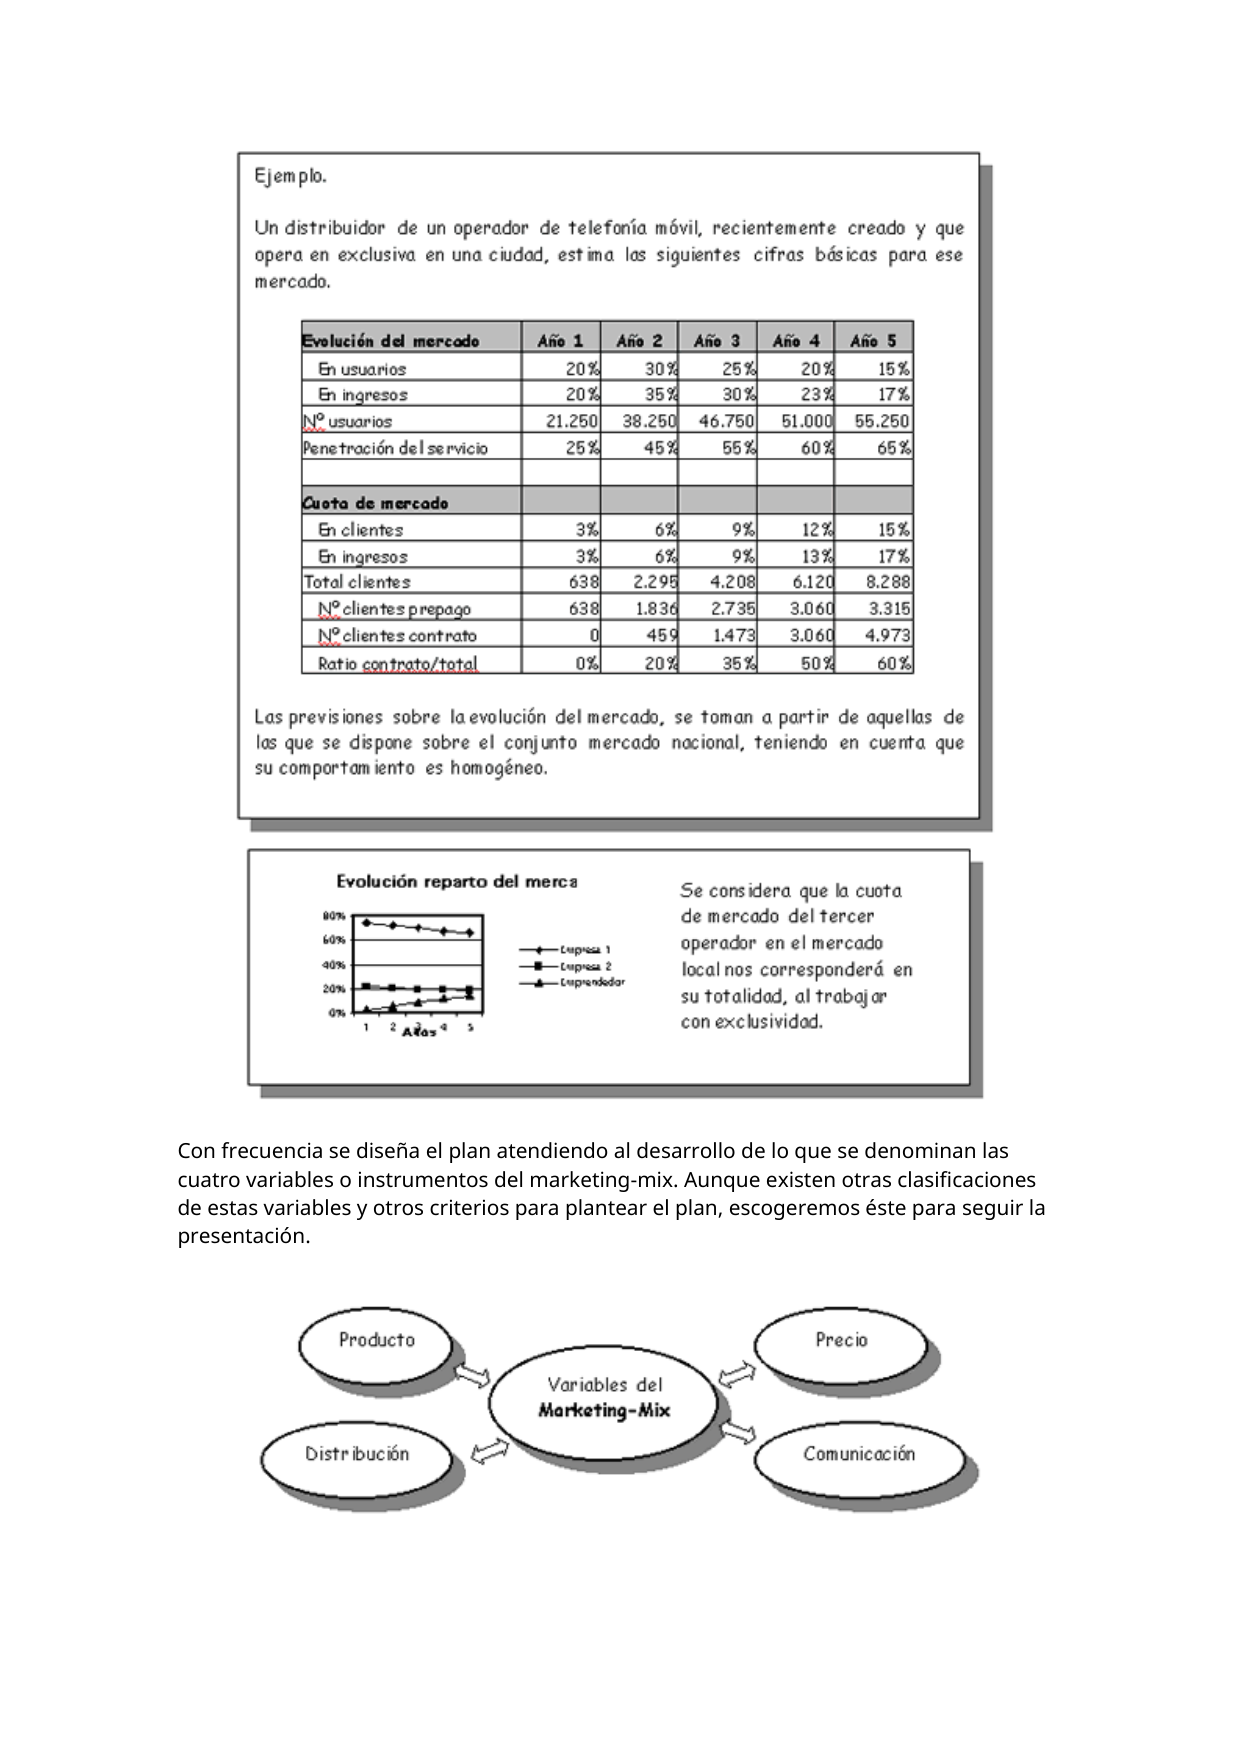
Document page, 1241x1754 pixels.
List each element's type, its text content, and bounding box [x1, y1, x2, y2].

picture [231, 147, 1009, 1107]
picture [241, 1279, 999, 1545]
text Con frecuencia se diseña el plan atendiendo al desarrollo de lo que se denominan las cuatro variables o instrumentos del marketing-mix. Aunque existen otras clasificaciones de estas variables y otros criterios para plantear el plan, escogeremos éste para seguir la presentación. [177, 1136, 1063, 1250]
